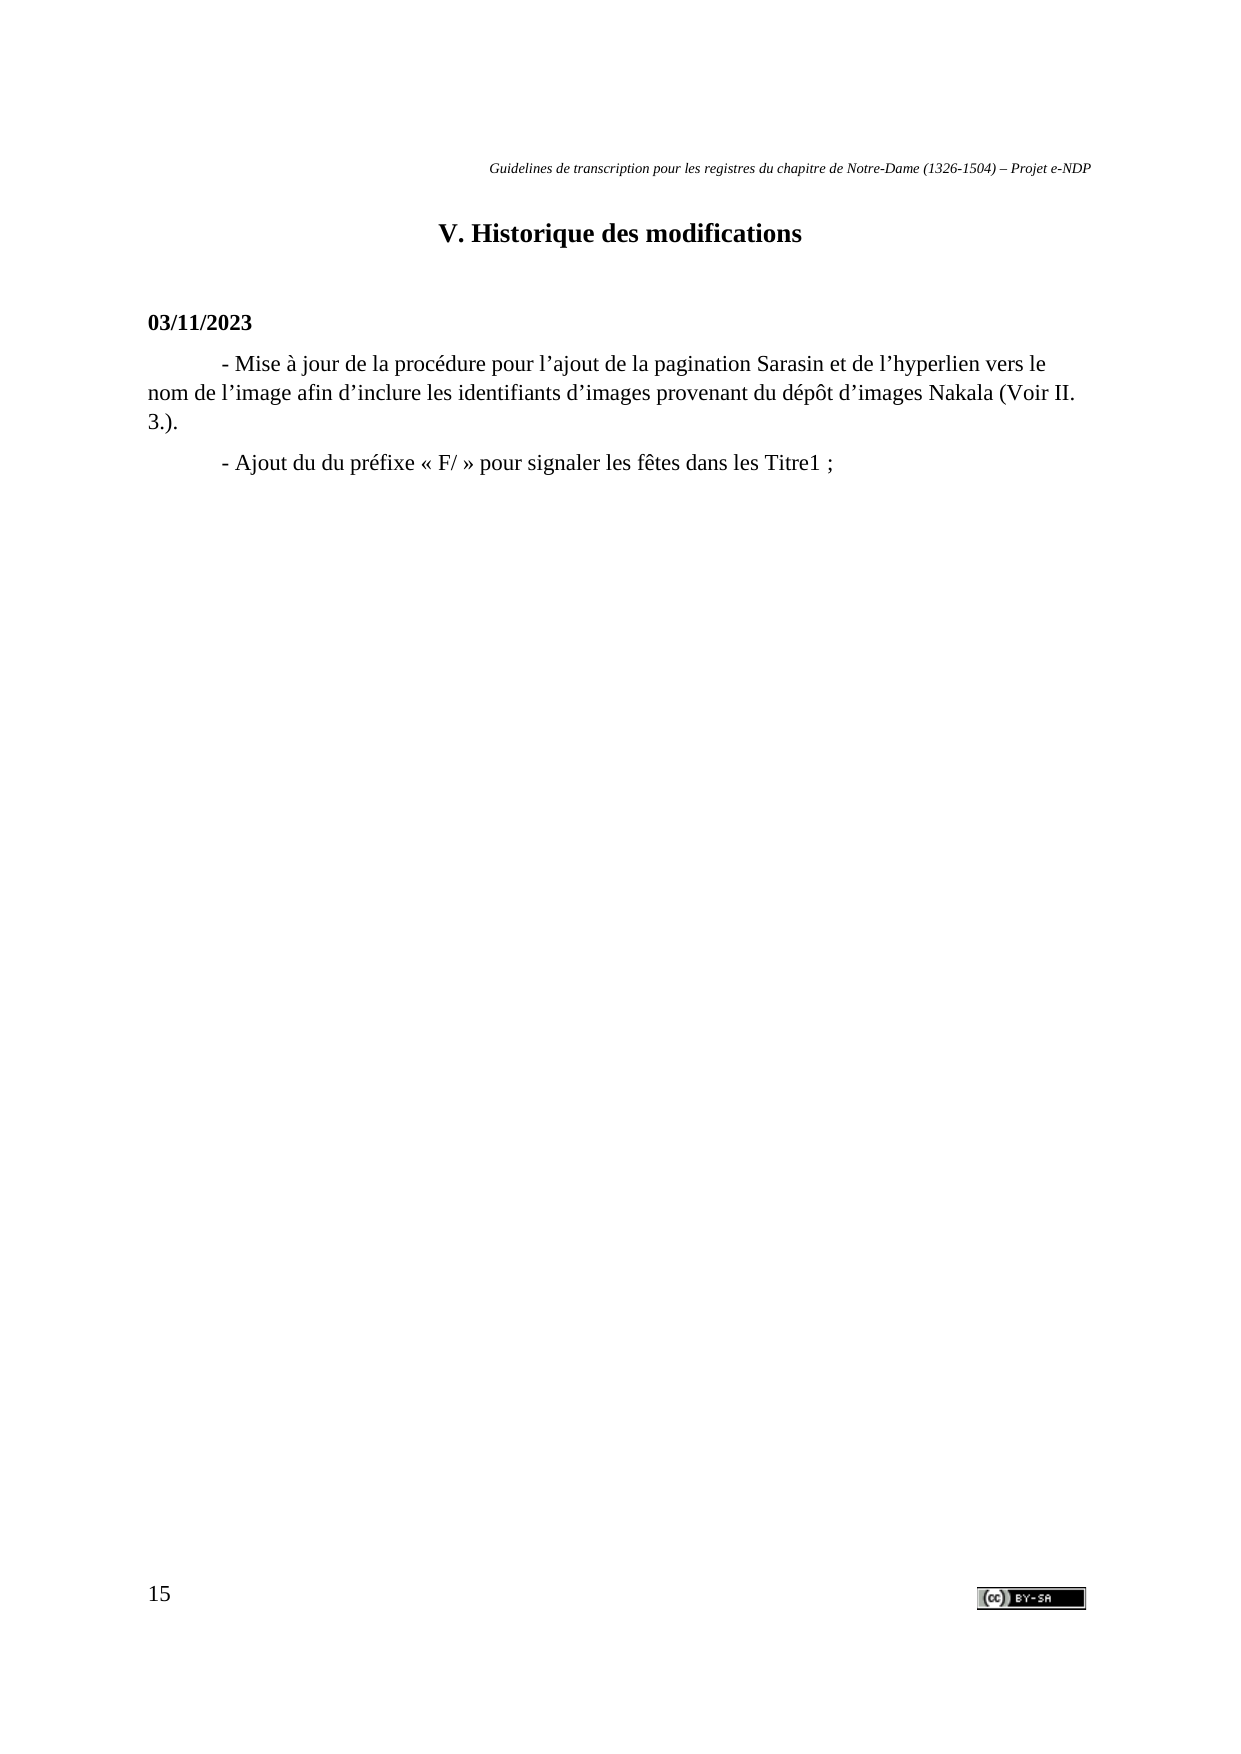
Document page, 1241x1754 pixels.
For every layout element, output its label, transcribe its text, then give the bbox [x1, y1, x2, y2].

text V. Historique des modifications [148, 217, 1093, 248]
text 03/11/2023 [148, 309, 1093, 336]
text - Ajout du du préfixe « F/ » pour signaler les fêtes dans les Titre1 ; [148, 449, 1093, 475]
picture [977, 1587, 1087, 1610]
text - Mise à jour de la procédure pour l’ajout de la pagination Sarasin et de l’hyperlien vers le nom de l’image afin d’inclure les identifiants d’images provenant du dépôt d’images Nakala (Voir II. 3.). [148, 350, 1093, 434]
